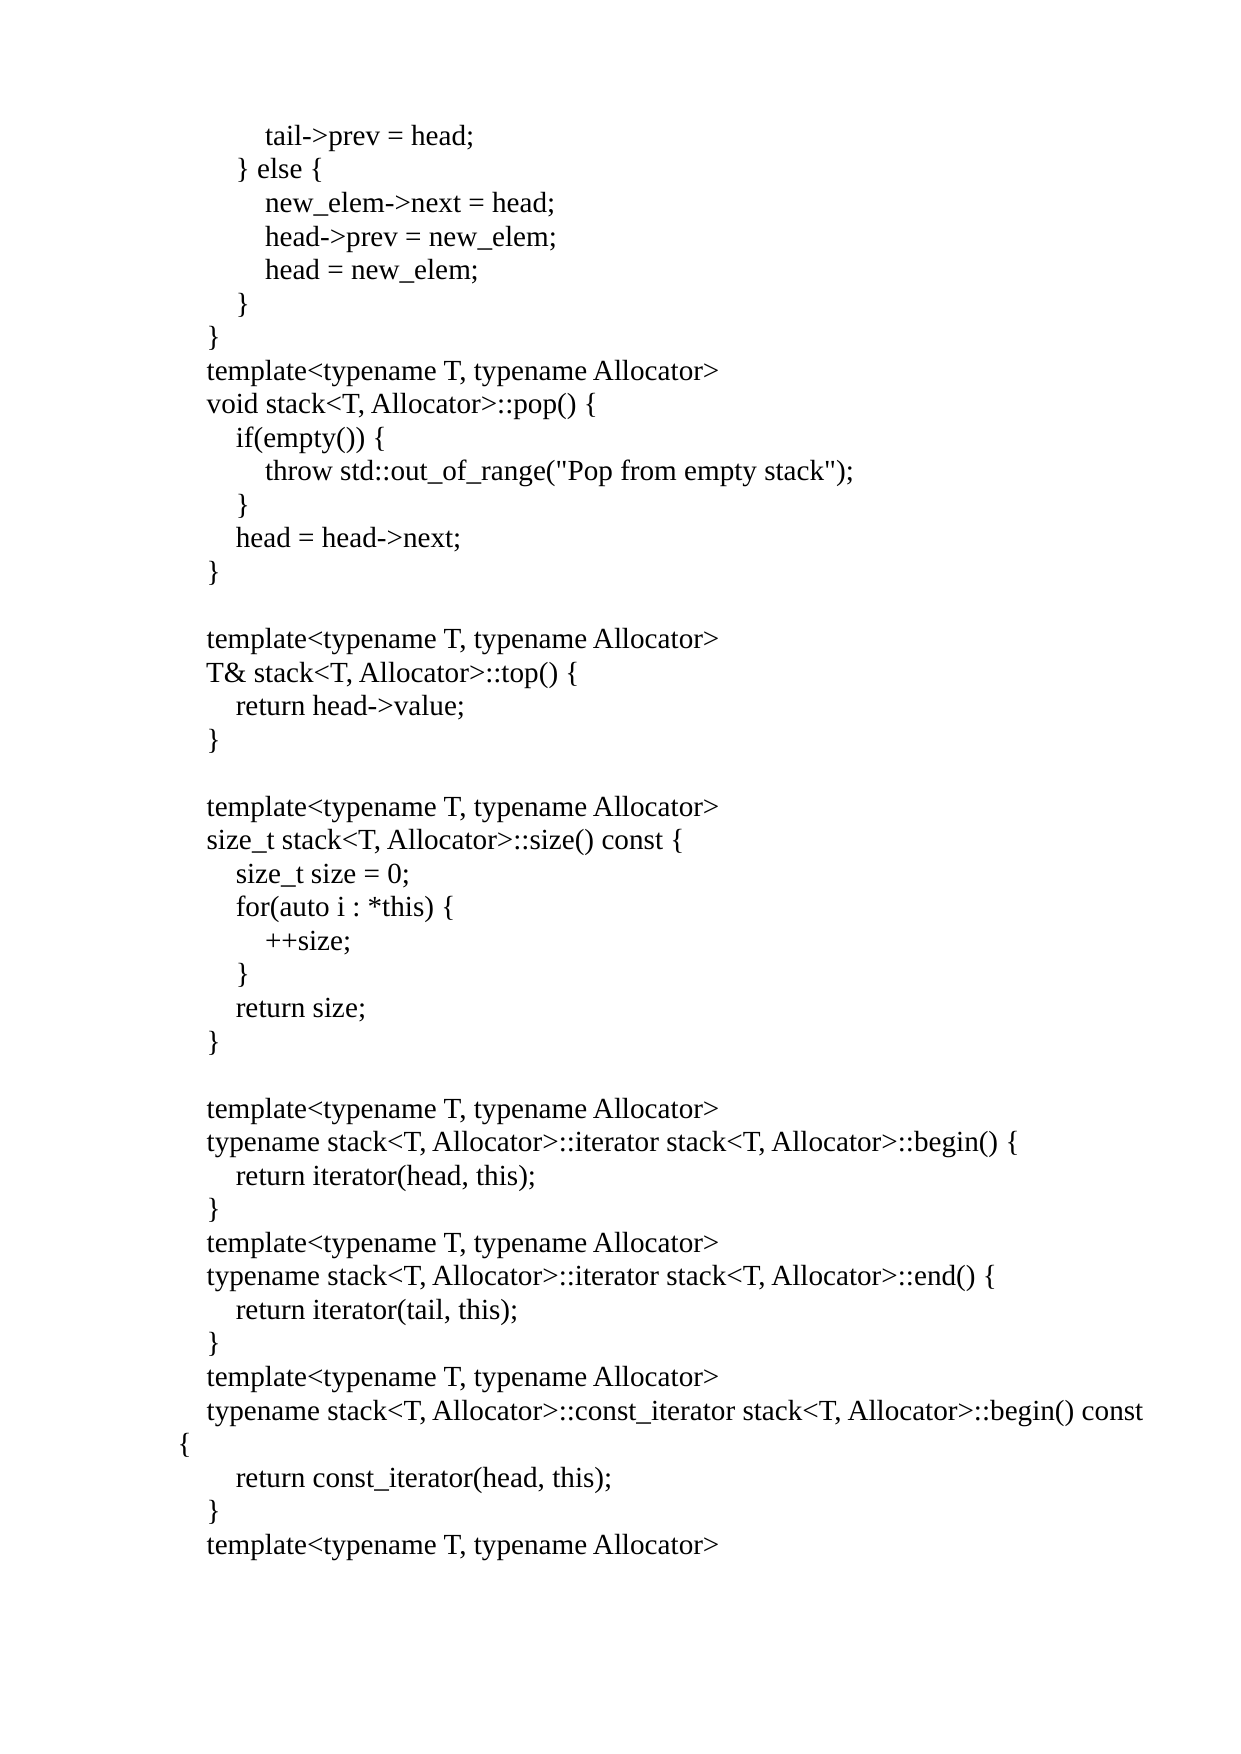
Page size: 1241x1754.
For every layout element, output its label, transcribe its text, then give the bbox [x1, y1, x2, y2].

text return size; [177, 990, 1152, 1024]
text } [177, 722, 1152, 755]
text head = head->next; [177, 521, 1152, 554]
text } [177, 957, 1152, 990]
text ++size; [177, 923, 1152, 957]
text void stack<T, Allocator>::pop() { [177, 386, 1152, 420]
text T& stack<T, Allocator>::top() { [177, 655, 1152, 688]
text template<typename T, typename Allocator> [177, 1527, 1152, 1560]
text head = new_elem; [177, 252, 1152, 286]
text } [177, 319, 1152, 353]
text typename stack<T, Allocator>::iterator stack<T, Allocator>::end() { [177, 1258, 1152, 1292]
text } [177, 1191, 1152, 1225]
text template<typename T, typename Allocator> [177, 621, 1152, 655]
text return const_iterator(head, this); [177, 1460, 1152, 1493]
text return iterator(tail, this); [177, 1292, 1152, 1326]
text template<typename T, typename Allocator> [177, 353, 1152, 386]
text } else { [177, 152, 1152, 185]
text } [177, 554, 1152, 588]
text throw std::out_of_range("Pop from empty stack"); [177, 453, 1152, 487]
text } [177, 1024, 1152, 1057]
text return iterator(head, this); [177, 1158, 1152, 1191]
text template<typename T, typename Allocator> [177, 789, 1152, 822]
text } [177, 1493, 1152, 1527]
text if(empty()) { [177, 420, 1152, 453]
text return head->value; [177, 688, 1152, 722]
text head->prev = new_elem; [177, 219, 1152, 252]
text template<typename T, typename Allocator> [177, 1359, 1152, 1393]
text typename stack<T, Allocator>::iterator stack<T, Allocator>::begin() { [177, 1124, 1152, 1158]
text typename stack<T, Allocator>::const_iterator stack<T, Allocator>::begin() const { [177, 1393, 1152, 1460]
text template<typename T, typename Allocator> [177, 1091, 1152, 1124]
text } [177, 1326, 1152, 1359]
text size_t size = 0; [177, 856, 1152, 889]
text size_t stack<T, Allocator>::size() const { [177, 822, 1152, 856]
text new_elem->next = head; [177, 185, 1152, 219]
text tail->prev = head; [177, 118, 1152, 152]
text template<typename T, typename Allocator> [177, 1225, 1152, 1258]
text } [177, 487, 1152, 521]
text } [177, 286, 1152, 319]
text for(auto i : *this) { [177, 889, 1152, 923]
